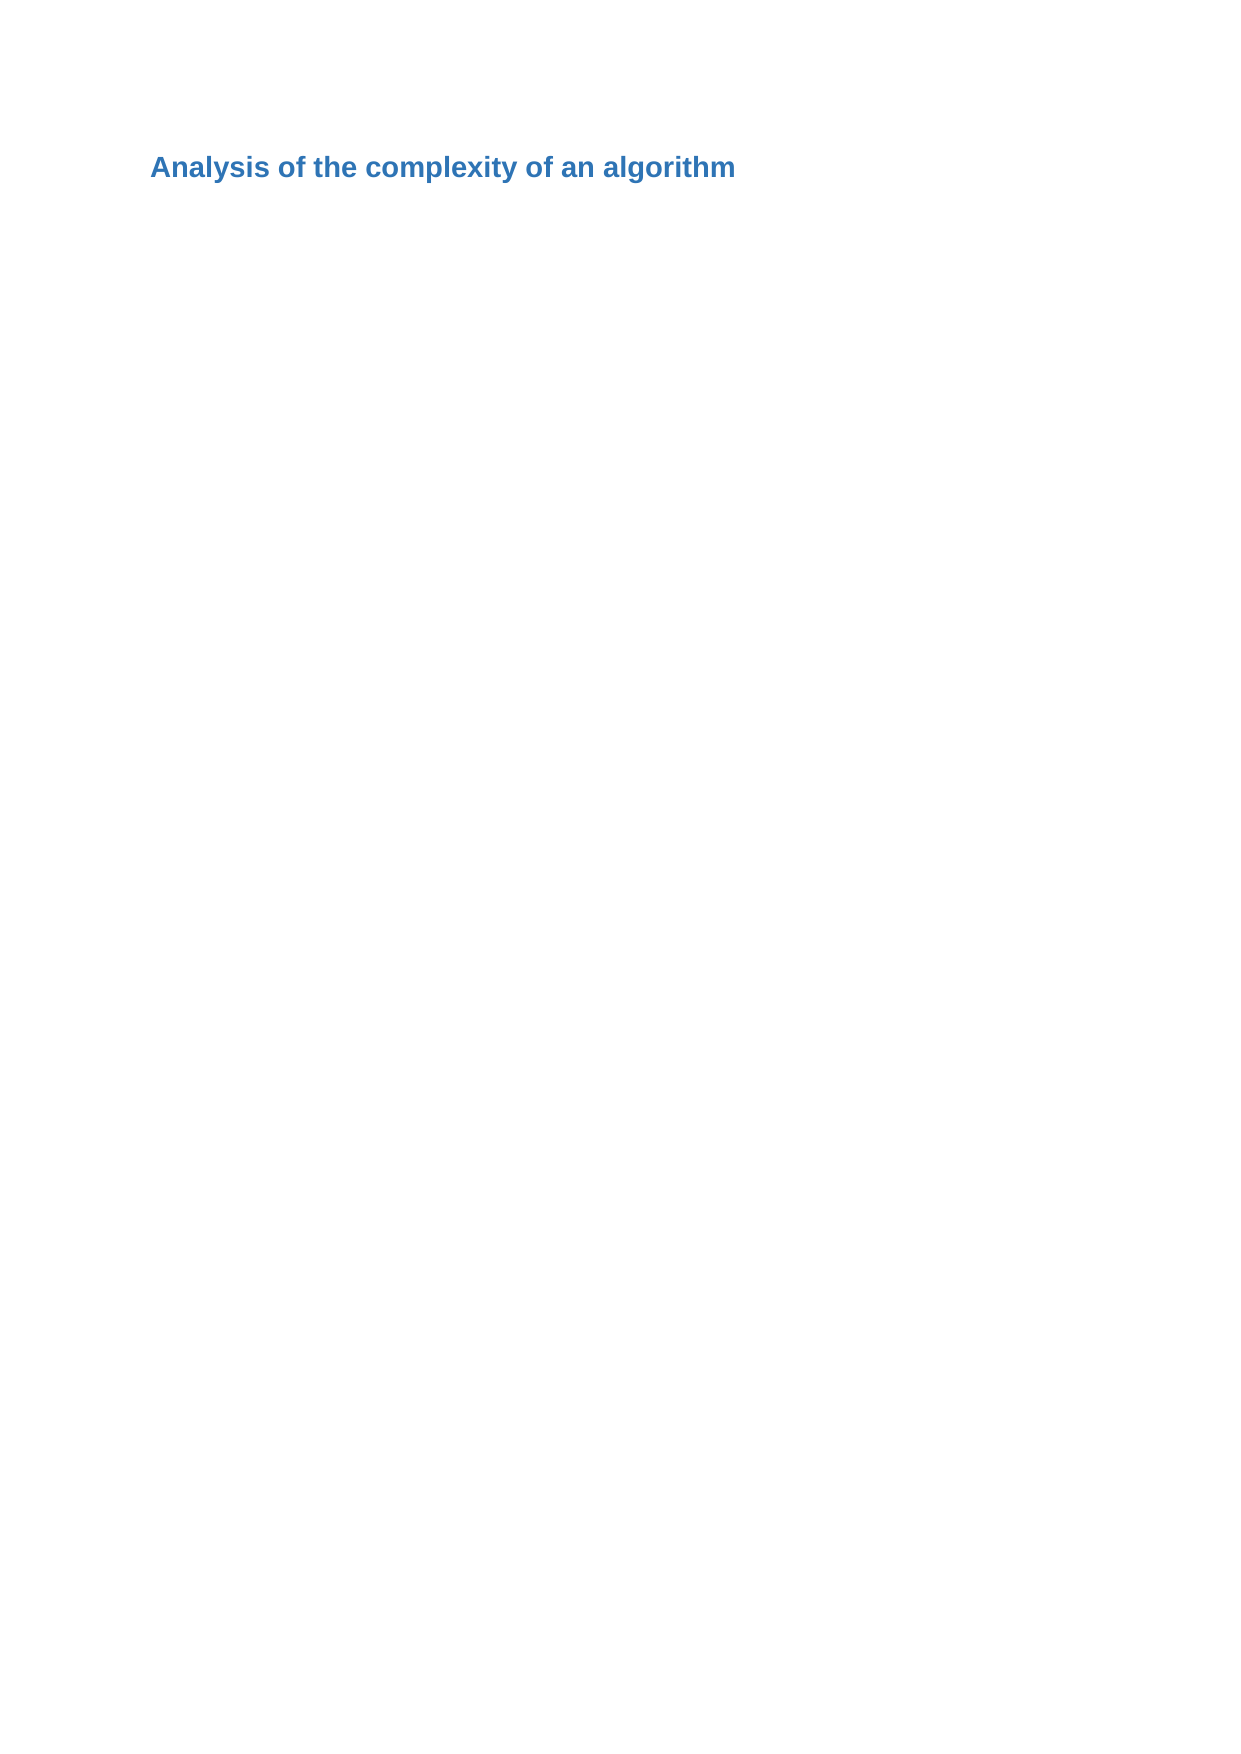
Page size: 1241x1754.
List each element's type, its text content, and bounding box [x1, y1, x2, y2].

subtitle Analysis of the complexity of an algorithm [150, 150, 1090, 183]
